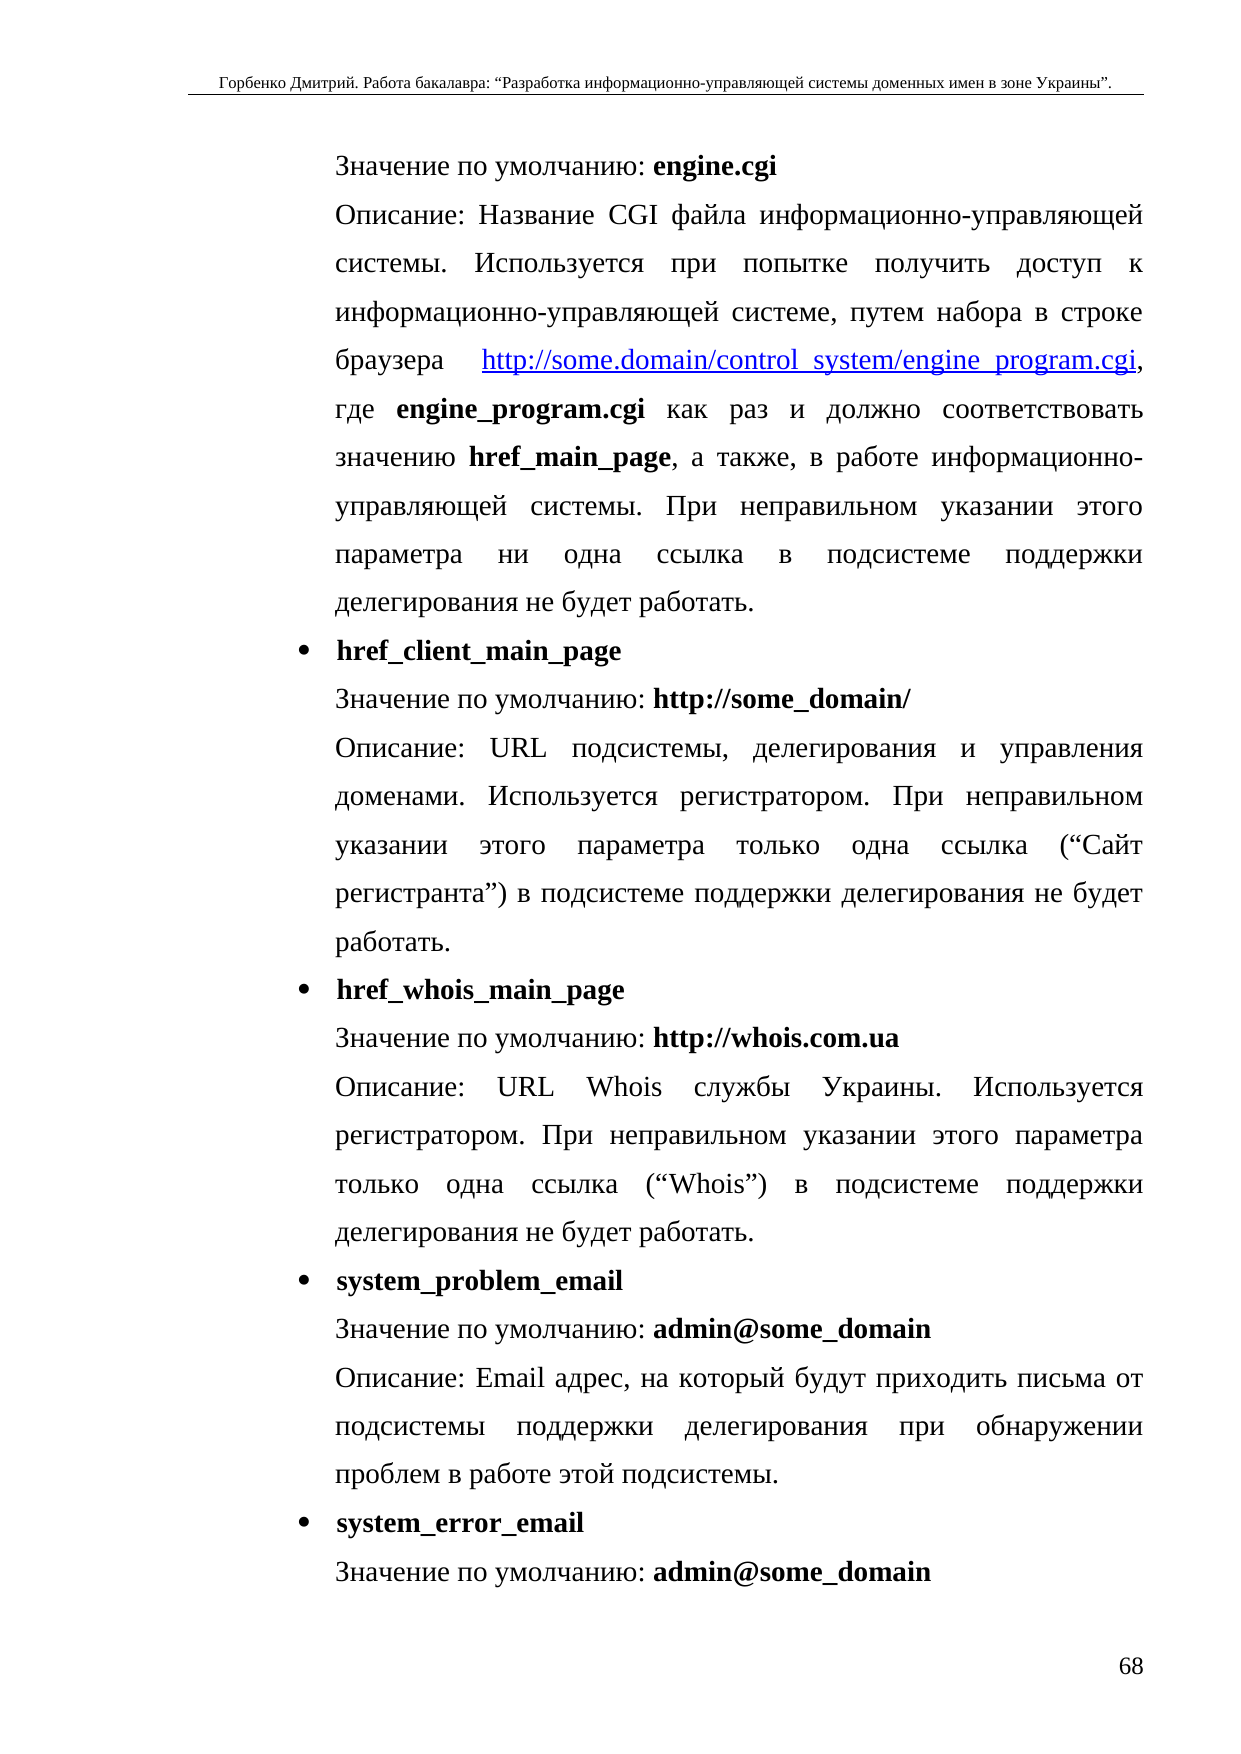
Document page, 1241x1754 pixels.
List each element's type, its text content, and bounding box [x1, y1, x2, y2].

text Значение по умолчанию: http://some_domain/ [335, 683, 1144, 715]
text Значение по умолчанию: engine.cgi [335, 150, 1144, 182]
text Описание: Название CGI файла информационно-управляющей системы. Используется при попытке получить доступ к информационно-управляющей системе, путем набора в строке браузера http://some.domain/control_system/engine_program.cgi, где engine_program.cgi как раз и должно соответствовать значению href_main_page, а также, в работе информационно-управляющей системы. При неправильном указании этого параметра ни одна ссылка в подсистеме поддержки делегирования не будет работать. [335, 198, 1144, 618]
text Описание: URL Whois службы Украины. Используется регистратором. При неправильном указании этого параметра только одна ссылка (“Whois”) в подсистеме поддержки делегирования не будет работать. [335, 1070, 1144, 1248]
text Значение по умолчанию: http://whois.com.ua [335, 1022, 1144, 1054]
text Значение по умолчанию: admin@some_domain [335, 1555, 1144, 1587]
list system_problem_email [299, 1264, 1144, 1296]
text Описание: URL подсистемы, делегирования и управления доменами. Используется регистратором. При неправильном указании этого параметра только одна ссылка (“Сайт регистранта”) в подсистеме поддержки делегирования не будет работать. [335, 731, 1144, 957]
text Значение по умолчанию: admin@some_domain [335, 1313, 1144, 1345]
text Описание: Email адрес, на который будут приходить письма от подсистемы поддержки делегирования при обнаружении проблем в работе этой подсистемы. [335, 1361, 1144, 1490]
list href_whois_main_page [299, 973, 1144, 1006]
list href_client_main_page [299, 634, 1144, 667]
list system_error_email [299, 1506, 1144, 1539]
